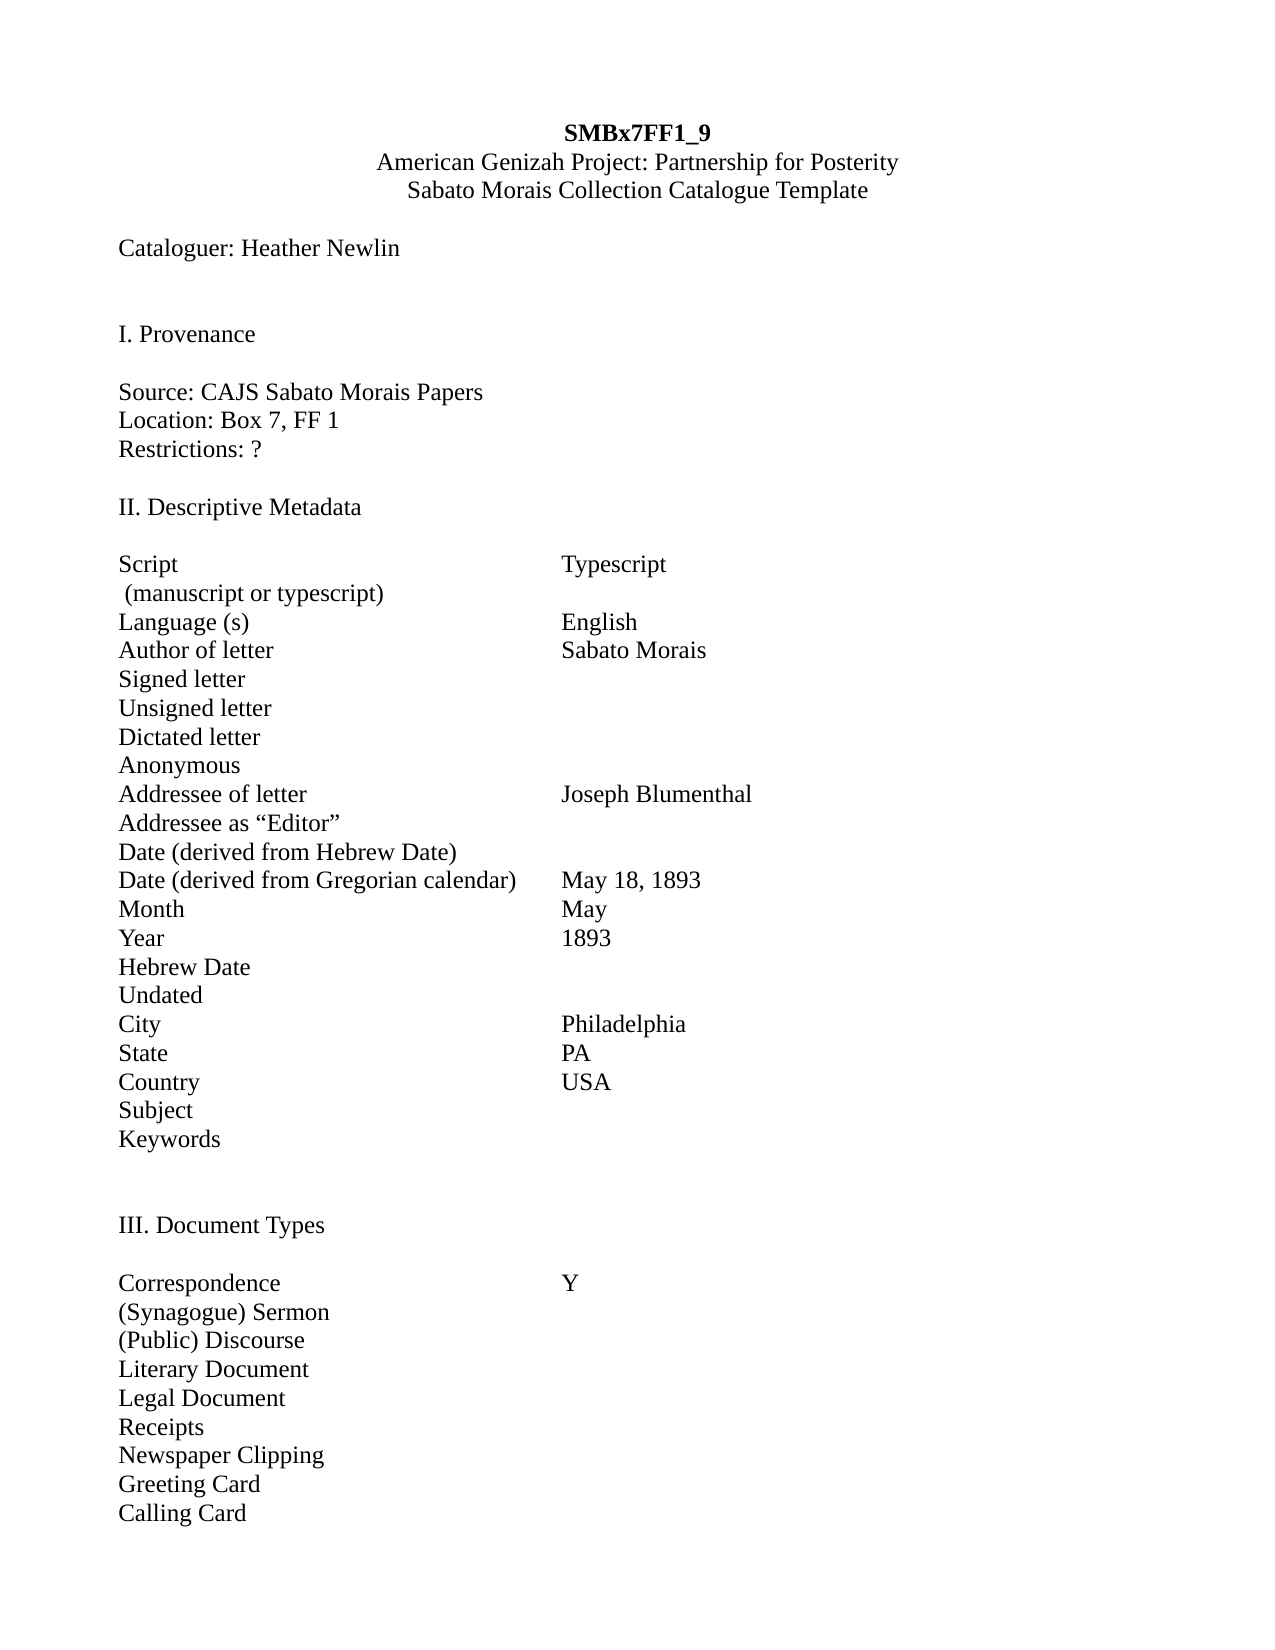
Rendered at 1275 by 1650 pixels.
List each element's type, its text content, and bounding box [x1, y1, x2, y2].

text Newspaper Clipping [118, 1441, 1157, 1469]
text Unsigned letter [118, 693, 1157, 722]
text Subject [118, 1096, 1157, 1124]
text II. Descriptive Metadata [118, 492, 1157, 521]
text Calling Card [118, 1498, 1157, 1527]
text Signed letter [118, 664, 1157, 693]
text Date (derived from Hebrew Date) [118, 837, 1157, 866]
text Correspondence Y [118, 1268, 1157, 1297]
text (Synagogue) Sermon [118, 1297, 1157, 1326]
text Cataloguer: Heather Newlin [118, 233, 1157, 262]
text Undated [118, 981, 1157, 1009]
text Language (s) English [118, 607, 1157, 636]
text Hebrew Date [118, 952, 1157, 981]
text Month May [118, 894, 1157, 923]
text State PA [118, 1038, 1157, 1067]
text Country USA [118, 1067, 1157, 1096]
text III. Document Types [118, 1211, 1157, 1239]
text American Genizah Project: Partnership for Posterity [118, 147, 1157, 176]
text Script Typescript [118, 549, 1157, 578]
text Location: Box 7, FF 1 [118, 406, 1157, 434]
text Keywords [118, 1124, 1157, 1153]
text Date (derived from Gregorian calendar) May 18, 1893 [118, 866, 1157, 894]
text Author of letter Sabato Morais [118, 636, 1157, 664]
text SMBx7FF1_9 [118, 118, 1157, 147]
text City Philadelphia [118, 1009, 1157, 1038]
text I. Provenance [118, 319, 1157, 348]
text Source: CAJS Sabato Morais Papers [118, 377, 1157, 406]
text Receipts [118, 1412, 1157, 1441]
text (manuscript or typescript) [118, 578, 1157, 607]
text Restrictions: ? [118, 434, 1157, 463]
text Legal Document [118, 1383, 1157, 1412]
text Literary Document [118, 1354, 1157, 1383]
text Dictated letter [118, 722, 1157, 751]
text (Public) Discourse [118, 1326, 1157, 1354]
text Greeting Card [118, 1469, 1157, 1498]
text Addressee as “Editor” [118, 808, 1157, 837]
text Addressee of letter Joseph Blumenthal [118, 779, 1157, 808]
text Sabato Morais Collection Catalogue Template [118, 176, 1157, 204]
text Anonymous [118, 751, 1157, 779]
text Year 1893 [118, 923, 1157, 952]
